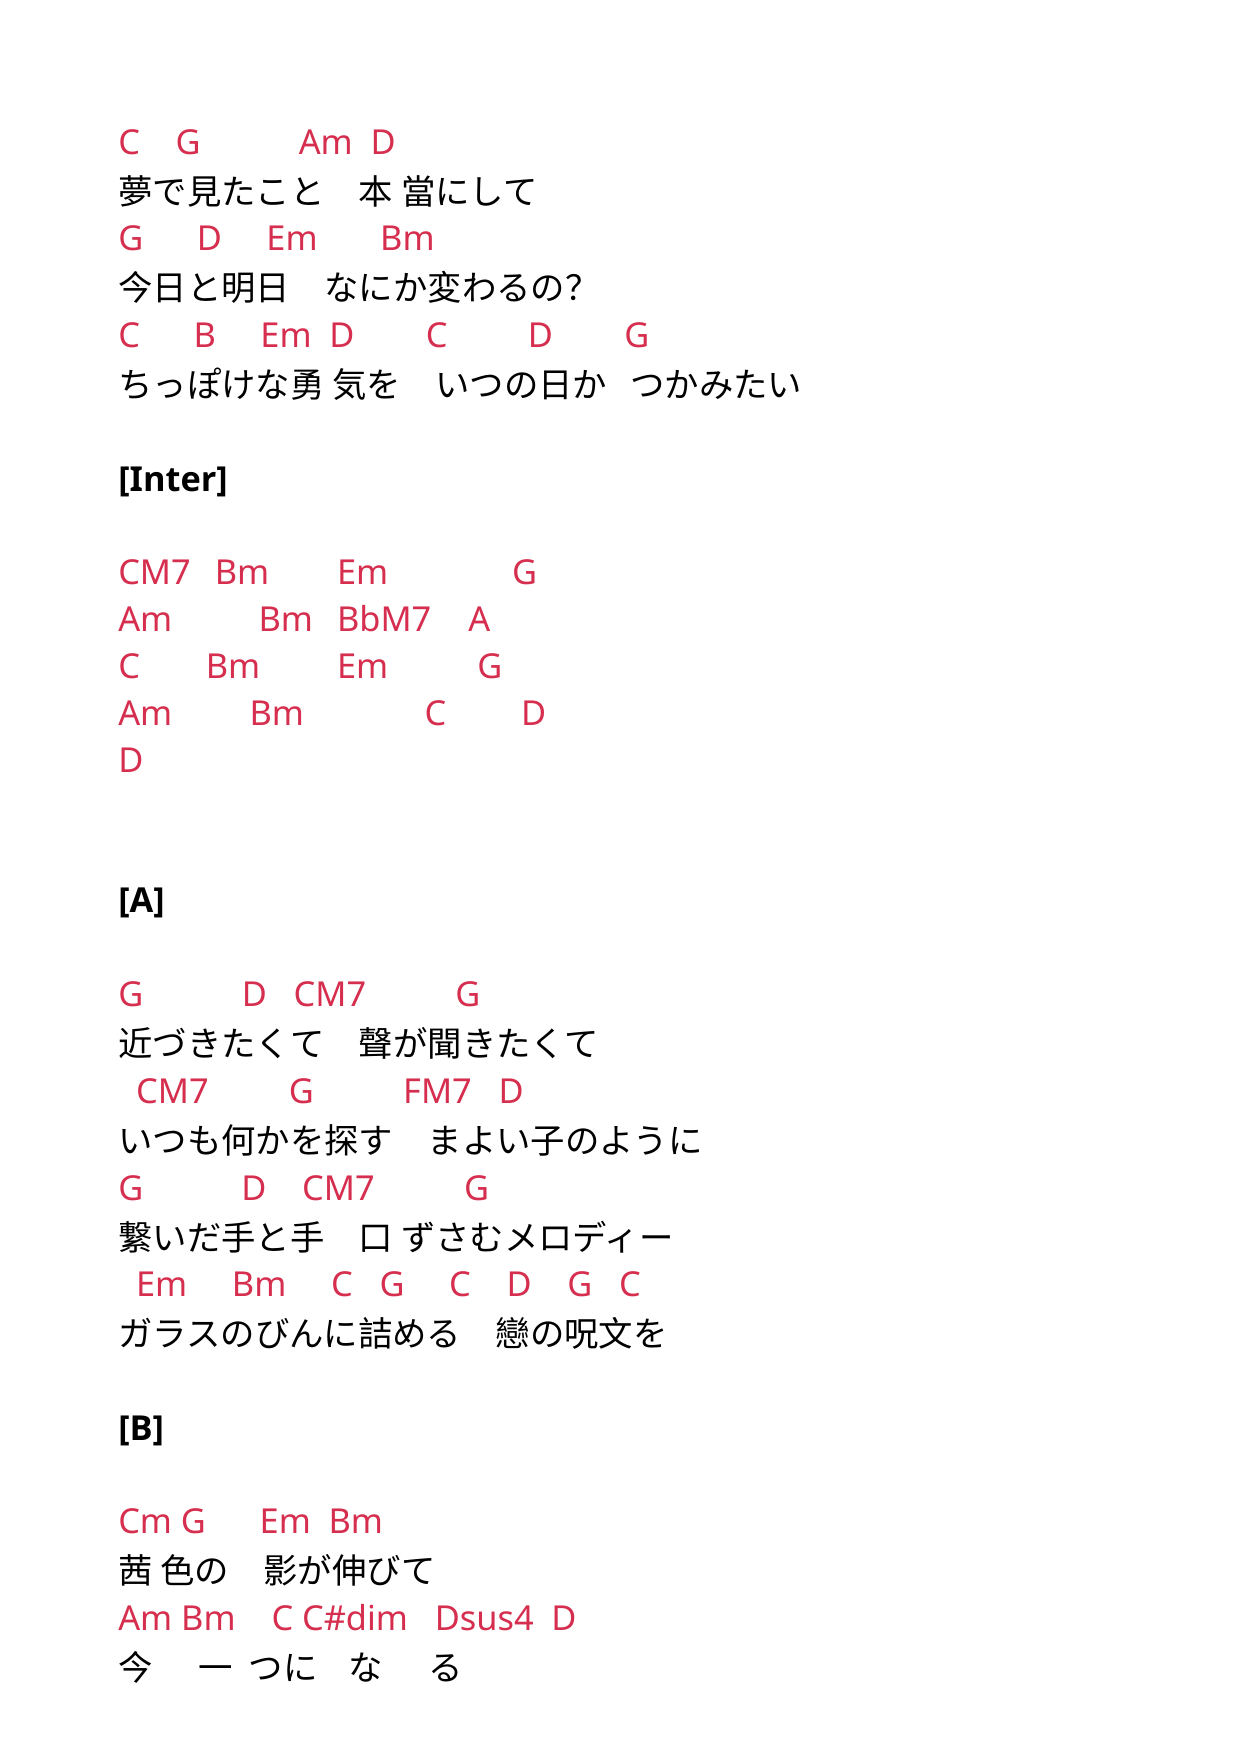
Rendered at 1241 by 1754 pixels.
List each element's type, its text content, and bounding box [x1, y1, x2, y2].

text [A] [118, 876, 1122, 923]
text Em Bm C G C D G C ガラスのびんに詰める 戀の呪文を [118, 1260, 1122, 1356]
text [B] [118, 1403, 1122, 1450]
text G D Em Bm 今日と明日 なにか変わるの？ [118, 214, 1122, 311]
text Cm G Em Bm 茜 色の 影が伸びて [118, 1497, 1122, 1594]
text C G Am D 夢で見たこと 本 當にして [118, 117, 1122, 214]
text [Inter] [118, 407, 1122, 501]
text CM7 G FM7 D いつも何かを探す まよい子のように [118, 1066, 1122, 1163]
text CM7 Bm Em G [118, 548, 1122, 595]
text C Bm Em G [118, 642, 1122, 688]
text D [118, 735, 1122, 782]
text Am Bm C D [118, 688, 1122, 735]
text 今 一 つに な る [118, 1641, 1122, 1690]
text C B Em D C D G ちっぽけな勇 気を いつの日か つかみたい [118, 311, 1122, 407]
text Am Bm BbM7 A [118, 595, 1122, 642]
text G D CM7 G 繋いだ手と手 口 ずさむメロディー [118, 1163, 1122, 1260]
text G D CM7 G 近づきたくて 聲が聞きたくて [118, 970, 1122, 1066]
text Am Bm C C#dim Dsus4 D [118, 1594, 1122, 1641]
